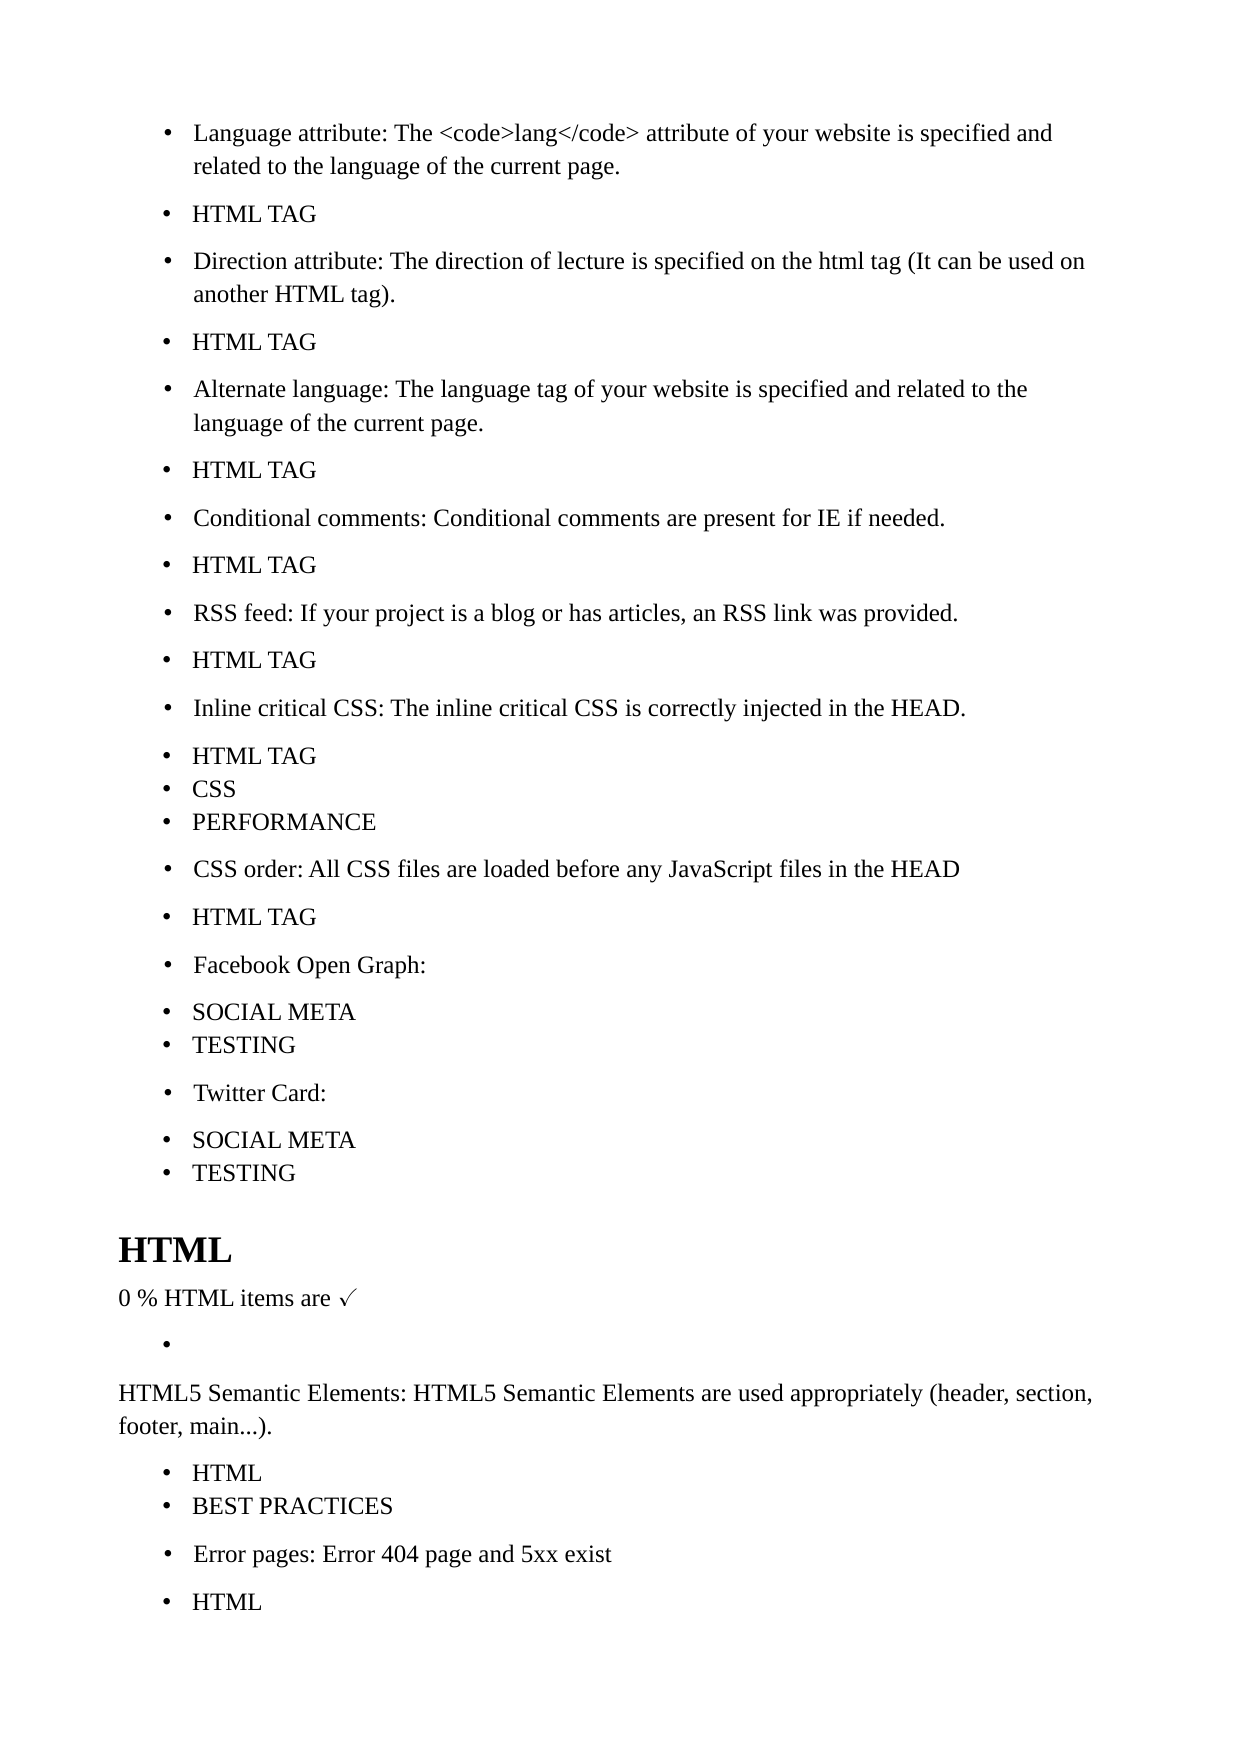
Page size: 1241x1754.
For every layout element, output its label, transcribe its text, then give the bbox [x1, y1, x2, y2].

list Inline critical CSS: The inline critical CSS is correctly injected in the HEAD. [164, 693, 1122, 722]
list Direction attribute: The direction of lecture is specified on the html tag (It can be used on another HTML tag). [164, 246, 1122, 308]
subtitle HTML [118, 1227, 1122, 1270]
list CSS order: All CSS files are loaded before any JavaScript files in the HEAD [164, 854, 1122, 883]
list Conditional comments: Conditional comments are present for IE if needed. [164, 503, 1122, 532]
text HTML5 Semantic Elements: HTML5 Semantic Elements are used appropriately (header, section, footer, main...). [118, 1378, 1122, 1439]
list HTML TAG [162, 741, 1122, 769]
list HTML TAG [162, 646, 1122, 674]
list Facebook Open Graph: [164, 950, 1122, 978]
list PERFORMANCE [162, 807, 1122, 836]
list HTML TAG [162, 327, 1122, 356]
list Error pages: Error 404 page and 5xx exist [164, 1539, 1122, 1568]
text 0 % HTML items are ✓ [118, 1283, 1122, 1311]
list SOCIAL META [162, 1126, 1122, 1154]
list Twitter Card: [164, 1078, 1122, 1107]
list BEST PRACTICES [162, 1491, 1122, 1520]
list Language attribute: The <code>lang</code> attribute of your website is specified and related to the language of the current page. [164, 118, 1122, 180]
list SOCIAL META [162, 997, 1122, 1026]
list TESTING [162, 1030, 1122, 1059]
list HTML TAG [162, 550, 1122, 579]
list CSS [162, 774, 1122, 803]
list Alternate language: The language tag of your website is specified and related to the language of the current page. [164, 374, 1122, 436]
list RSS feed: If your project is a blog or has articles, an RSS link was provided. [164, 598, 1122, 627]
list HTML TAG [162, 455, 1122, 484]
list HTML [162, 1458, 1122, 1487]
list TESTING [162, 1158, 1122, 1187]
list HTML [162, 1587, 1122, 1615]
list HTML TAG [162, 902, 1122, 931]
list HTML TAG [162, 199, 1122, 227]
